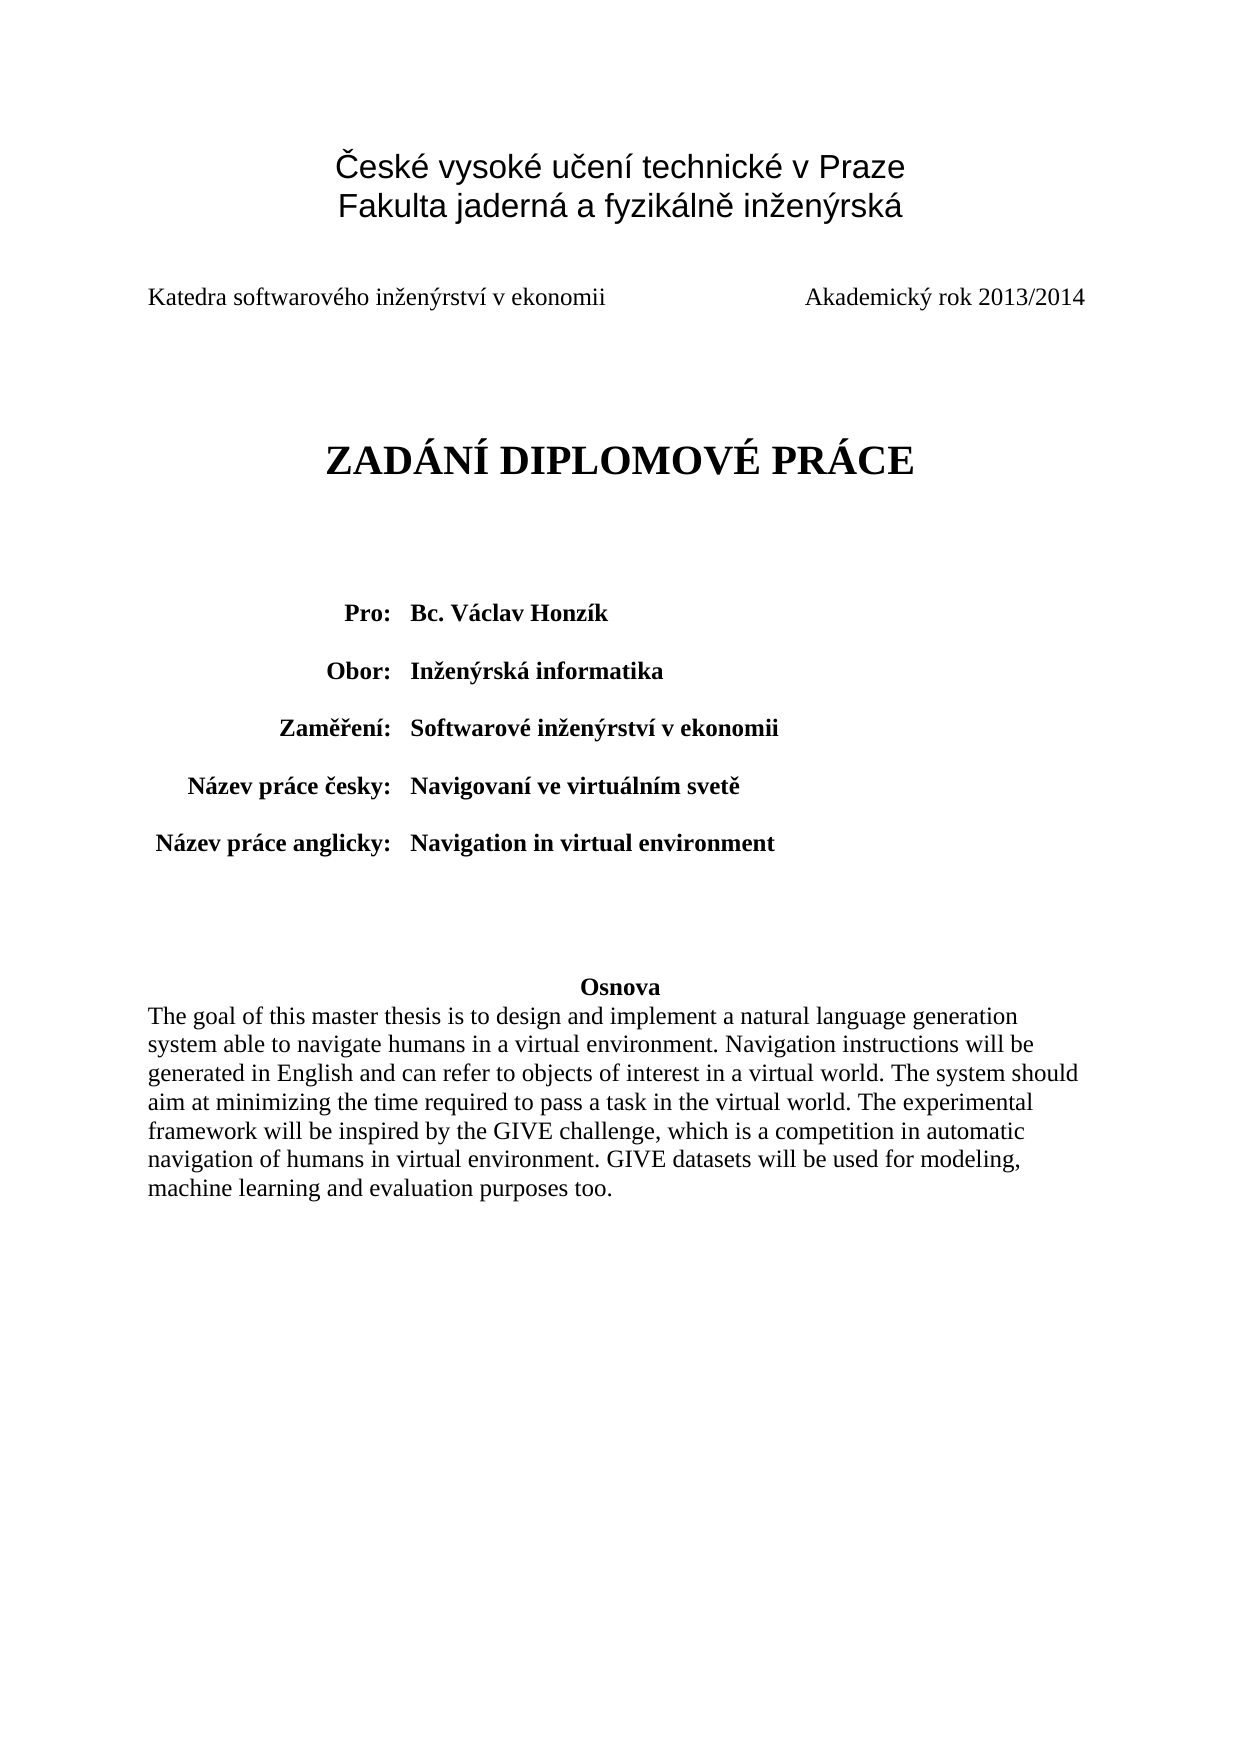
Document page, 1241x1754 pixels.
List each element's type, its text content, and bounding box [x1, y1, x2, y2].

text Pro: Bc. Václav Honzík [148, 598, 1093, 627]
text Název práce anglicky: Navigation in virtual environment [148, 828, 1093, 857]
text Název práce česky: Navigovaní ve virtuálním svetě [148, 771, 1093, 799]
text Fakulta jaderná a fyzikálně inženýrská [148, 186, 1093, 224]
text The goal of this master thesis is to design and implement a natural language generation system able to navigate humans in a virtual environment. Navigation instructions will be generated in English and can refer to objects of interest in a virtual world. The system should aim at minimizing the time required to pass a task in the virtual world. The experimental framework will be inspired by the GIVE challenge, which is a competition in automatic navigation of humans in virtual environment. GIVE datasets will be used for modeling, machine learning and evaluation purposes too. [148, 1001, 1093, 1202]
text Obor: Inženýrská informatika [148, 656, 1093, 684]
text České vysoké učení technické v Praze [148, 148, 1093, 186]
subtitle Osnova [148, 972, 1093, 1001]
subtitle ZADÁNÍ DIPLOMOVÉ PRÁCE [148, 435, 1093, 483]
subtitle Katedra softwarového inženýrství v ekonomii Akademický rok 2013/2014 [148, 282, 1093, 311]
text Zaměření: Softwarové inženýrství v ekonomii [148, 713, 1093, 742]
